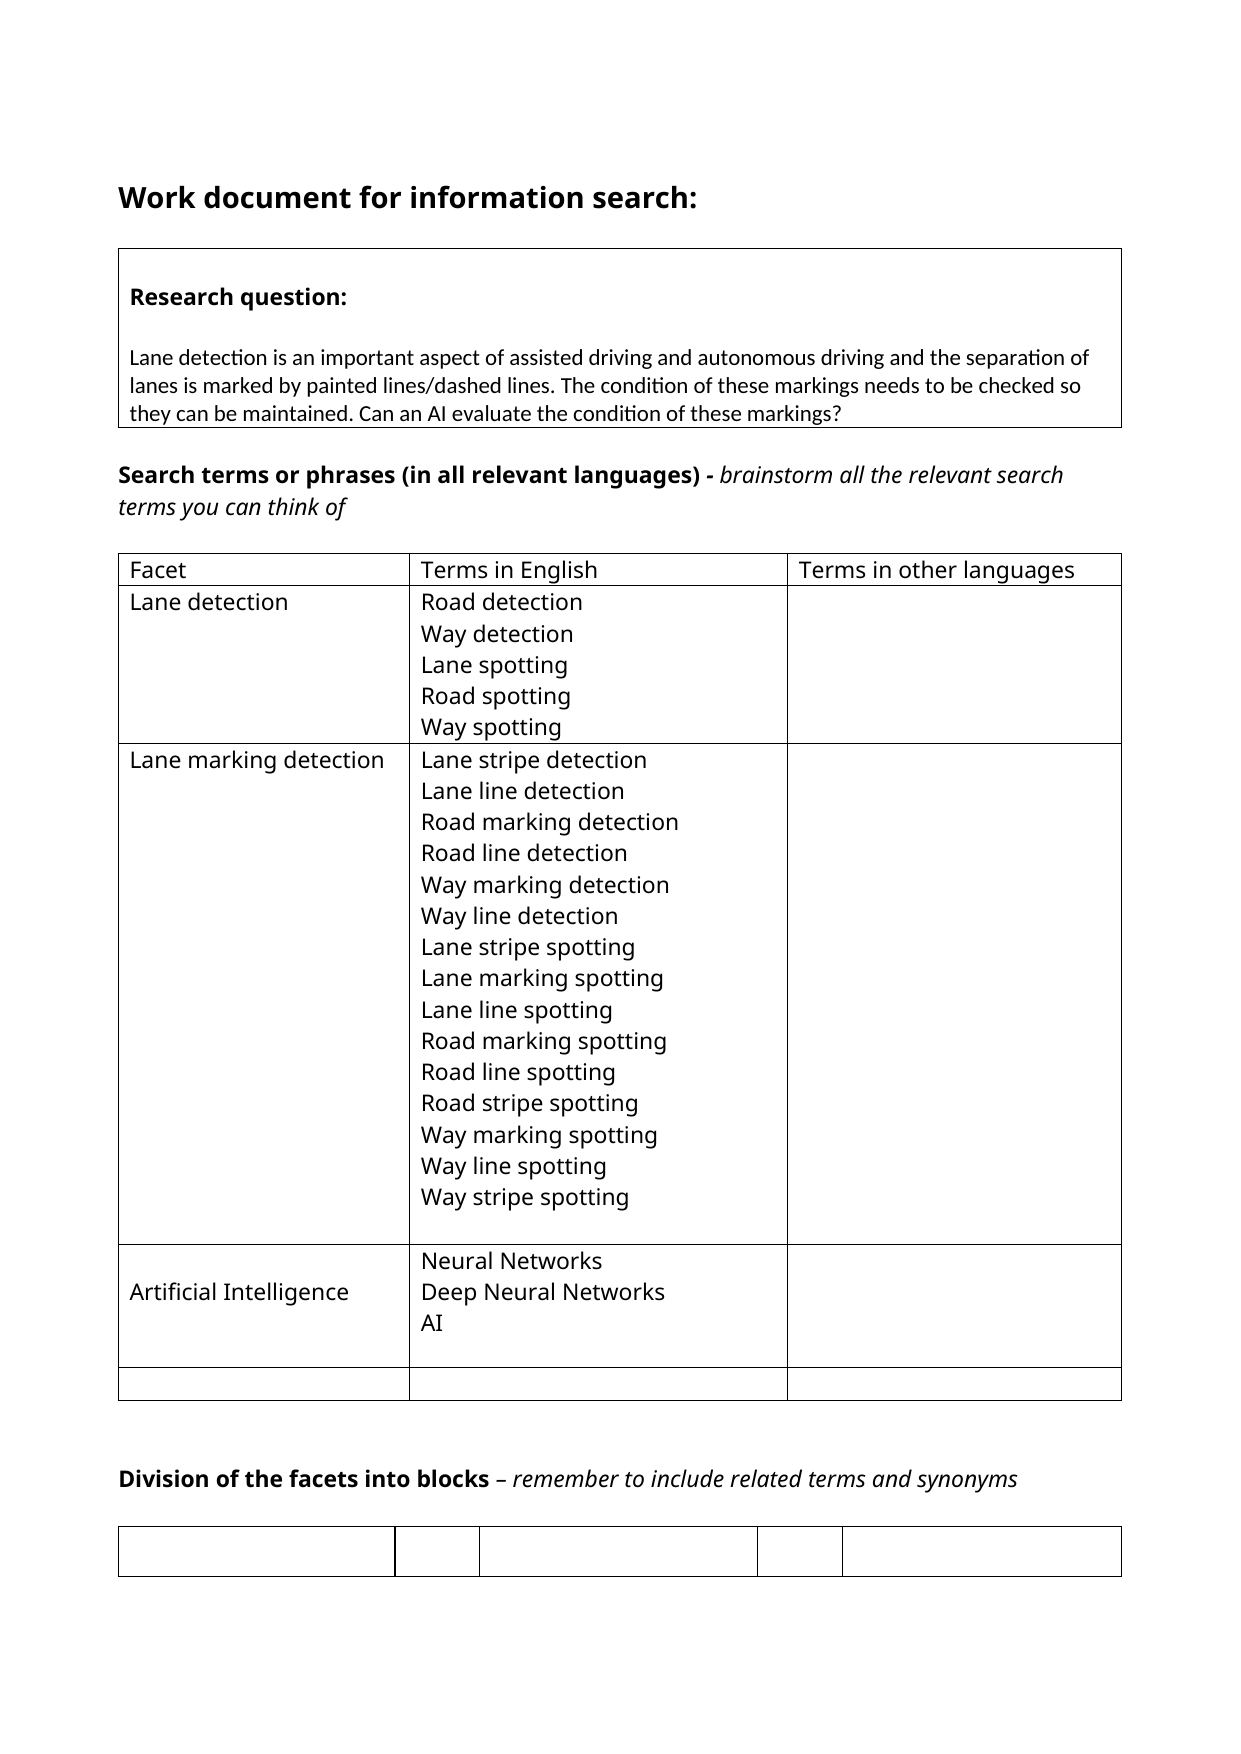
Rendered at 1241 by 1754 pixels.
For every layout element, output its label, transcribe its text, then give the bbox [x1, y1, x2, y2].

table_cell Neural Networks Deep Neural Networks AI [410, 1245, 787, 1367]
table_cell [788, 744, 1121, 1244]
table_header [396, 1527, 479, 1576]
table_cell Road detection Way detection Lane spotting Road spotting Way spotting [410, 586, 787, 743]
table_cell Lane marking detection [119, 744, 409, 1244]
table_cell [119, 1368, 409, 1399]
table_header Terms in English [410, 554, 787, 585]
table_cell [410, 1368, 787, 1399]
table_cell [788, 1368, 1121, 1399]
table_cell Lane detection [119, 586, 409, 743]
table_cell Lane stripe detection Lane line detection Road marking detection Road line detection Way marking detection Way line detection Lane stripe spotting Lane marking spotting Lane line spotting Road marking spotting Road line spotting Road stripe spotting Way marking spotting Way line spotting Way stripe spotting [410, 744, 787, 1244]
table_cell [788, 1245, 1121, 1367]
table_header [119, 1527, 394, 1576]
table_header Terms in other languages [788, 554, 1121, 585]
text Division of the facets into blocks – remember to include related terms and synonyms [118, 1463, 1122, 1494]
table_header Research question: Lane detection is an important aspect of assisted driving and autonomous driving and the separation of lanes is marked by painted lines/dashed lines. The condition of these markings needs to be checked so they can be maintained. Can an AI evaluate the condition of these markings? [119, 249, 1121, 427]
table_header Facet [119, 554, 409, 585]
text Search terms or phrases (in all relevant languages) - brainstorm all the relevant search terms you can think of [118, 459, 1122, 522]
table_cell [788, 586, 1121, 743]
table_cell Artificial Intelligence [119, 1245, 409, 1367]
table_header [843, 1527, 1121, 1576]
table_header [758, 1527, 842, 1576]
table_header [480, 1527, 757, 1576]
text Work document for information search: [118, 177, 1122, 217]
